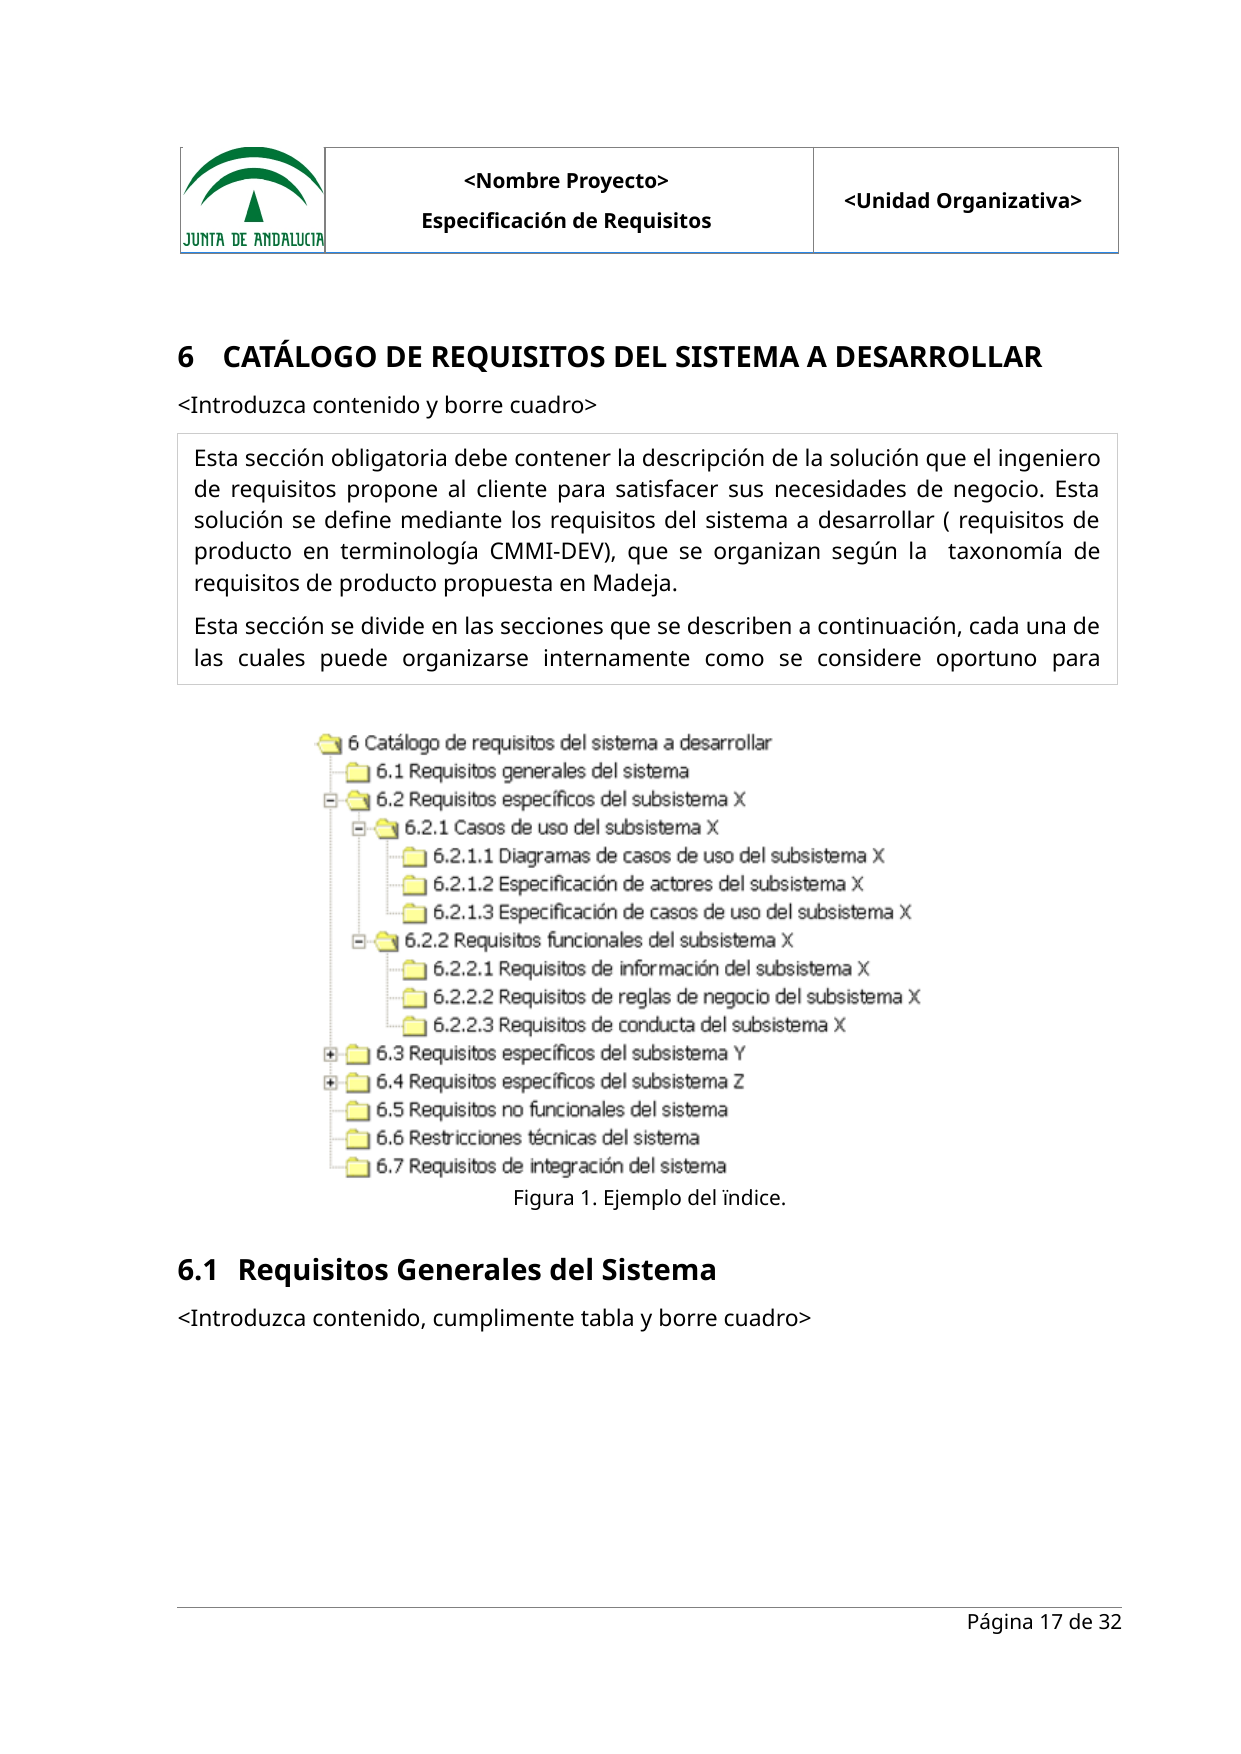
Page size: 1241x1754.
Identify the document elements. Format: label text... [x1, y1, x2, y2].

picture [183, 147, 324, 246]
text Esta sección obligatoria debe contener la descripción de la solución que el ingeniero de requisitos propone al cliente para satisfacer sus necesidades de negocio. Esta solución se define mediante los requisitos del sistema a desarrollar ( requisitos de producto en terminología CMMI-DEV), que se organizan según la taxonomía de requisitos de producto propuesta en Madeja. [194, 441, 1101, 598]
picture [314, 728, 985, 1184]
text <Introduzca contenido y borre cuadro> [177, 389, 1122, 420]
subtitle CATÁLOGO DE REQUISITOS DEL SISTEMA A DESARROLLAR [177, 336, 1122, 376]
text Figura 1. Ejemplo del ïndice. [177, 1183, 1122, 1212]
text <Introduzca contenido, cumplimente tabla y borre cuadro> [177, 1301, 1122, 1333]
text Esta sección se divide en las secciones que se describen a continuación, cada una de las cuales puede organizarse internamente como se considere oportuno para facilitar la legibilidad del documento, siendo la organización más habitual la división en los subsistemas descritos en la sección 5, en cuyo caso la estructura del índice para la sección sería la que puede verse en la siguiente figura. [194, 610, 1101, 676]
subtitle Requisitos Generales del Sistema [177, 1249, 1122, 1289]
